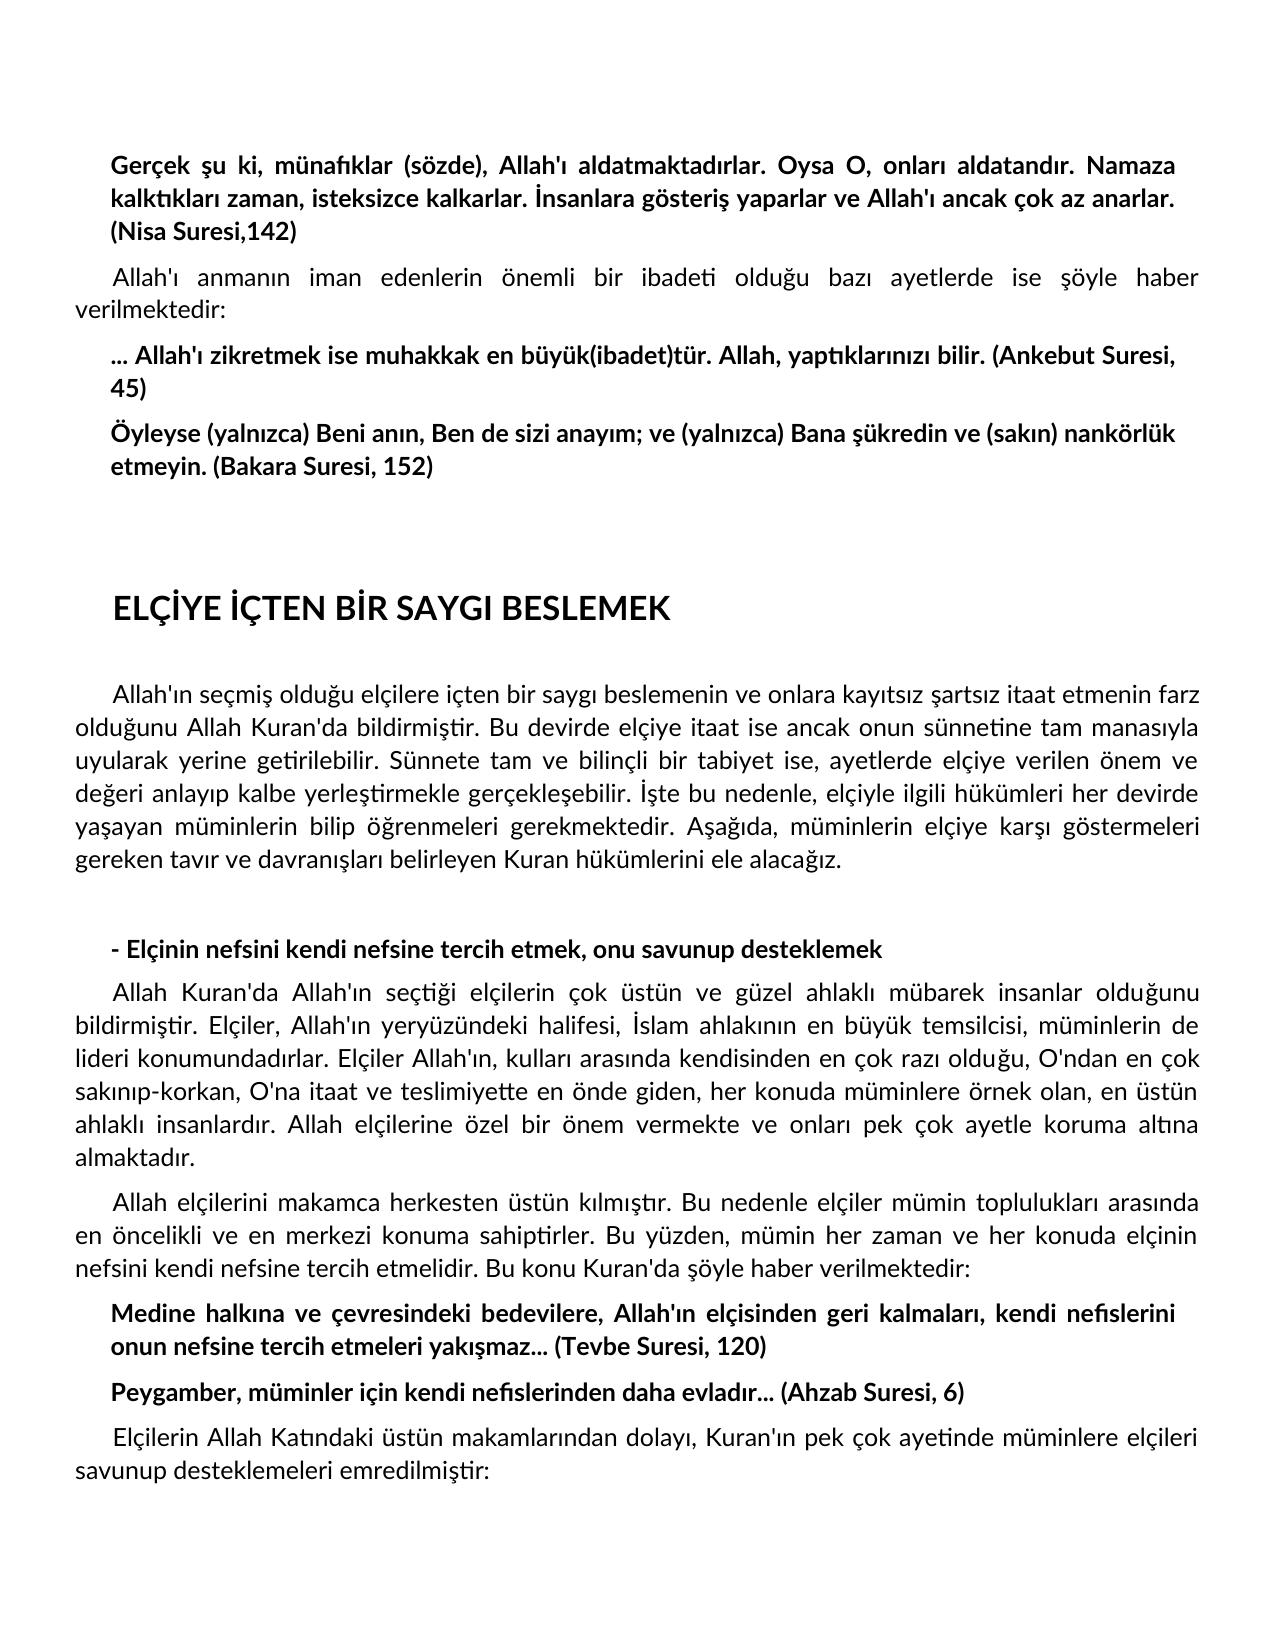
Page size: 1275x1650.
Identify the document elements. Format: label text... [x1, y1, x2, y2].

text Öyleyse (yalnızca) Beni anın, Ben de sizi anayım; ve (yalnızca) Bana şükredin ve (sakın) nankörlük etmeyin. (Bakara Suresi, 152) [110, 418, 1178, 481]
text Allah Kuran'da Allah'ın seçtiği elçilerin çok üstün ve güzel ahlaklı mübarek insanlar olduğunu bildirmiştir. Elçiler, Allah'ın yeryüzündeki halifesi, İslam ahlakının en büyük temsilcisi, müminlerin de lideri konumundadırlar. Elçiler Allah'ın, kulları arasında kendisinden en çok razı olduğu, O'ndan en çok sakınıp-korkan, O'na itaat ve teslimiyette en önde giden, her konuda müminlere örnek olan, en üstün ahlaklı insanlardır. Allah elçilerine özel bir önem vermekte ve onları pek çok ayetle koruma altına almaktadır. [75, 977, 1200, 1171]
subtitle - Elçinin nefsini kendi nefsine tercih etmek, onu savunup desteklemek [110, 934, 1200, 964]
text Elçilerin Allah Katındaki üstün makamlarından dolayı, Kuran'ın pek çok ayetinde müminlere elçileri savunup desteklemeleri emredilmiştir: [75, 1422, 1200, 1484]
text Gerçek şu ki, münafıklar (sözde), Allah'ı aldatmaktadırlar. Oysa O, onları aldatandır. Namaza kalktıkları zaman, isteksizce kalkarlar. İnsanlara gösteriş yaparlar ve Allah'ı ancak çok az anarlar. (Nisa Suresi,142) [110, 150, 1178, 246]
text Allah'ın seçmiş olduğu elçilere içten bir saygı beslemenin ve onlara kayıtsız şartsız itaat etmenin farz olduğunu Allah Kuran'da bildirmiştir. Bu devirde elçiye itaat ise ancak onun sünnetine tam manasıyla uyularak yerine getirilebilir. Sünnete tam ve bilinçli bir tabiyet ise, ayetlerde elçiye verilen önem ve değeri anlayıp kalbe yerleştirmekle gerçekleşebilir. İşte bu nedenle, elçiyle ilgili hükümleri her devirde yaşayan müminlerin bilip öğrenmeleri gerekmektedir. Aşağıda, müminlerin elçiye karşı göstermeleri gereken tavır ve davranışları belirleyen Kuran hükümlerini ele alacağız. [75, 679, 1200, 873]
text Allah'ı anmanın iman edenlerin önemli bir ibadeti olduğu bazı ayetlerde ise şöyle haber verilmektedir: [75, 261, 1200, 324]
text Allah elçilerini makamca herkesten üstün kılmıştır. Bu nedenle elçiler mümin toplulukları arasında en öncelikli ve en merkezi konuma sahiptirler. Bu yüzden, mümin her zaman ve her konuda elçinin nefsini kendi nefsine tercih etmelidir. Bu konu Kuran'da şöyle haber verilmektedir: [75, 1187, 1200, 1282]
text Medine halkına ve çevresindeki bedevilere, Allah'ın elçisinden geri kalmaları, kendi nefislerini onun nefsine tercih etmeleri yakışmaz... (Tevbe Suresi, 120) [110, 1298, 1178, 1361]
text ... Allah'ı zikretmek ise muhakkak en büyük(ibadet)tür. Allah, yaptıklarınızı bilir. (Ankebut Suresi, 45) [110, 339, 1178, 402]
subtitle ELÇİYE İÇTEN BİR SAYGI BESLEMEK [112, 587, 1200, 627]
text Peygamber, müminler için kendi nefislerinden daha evladır... (Ahzab Suresi, 6) [110, 1376, 1178, 1406]
